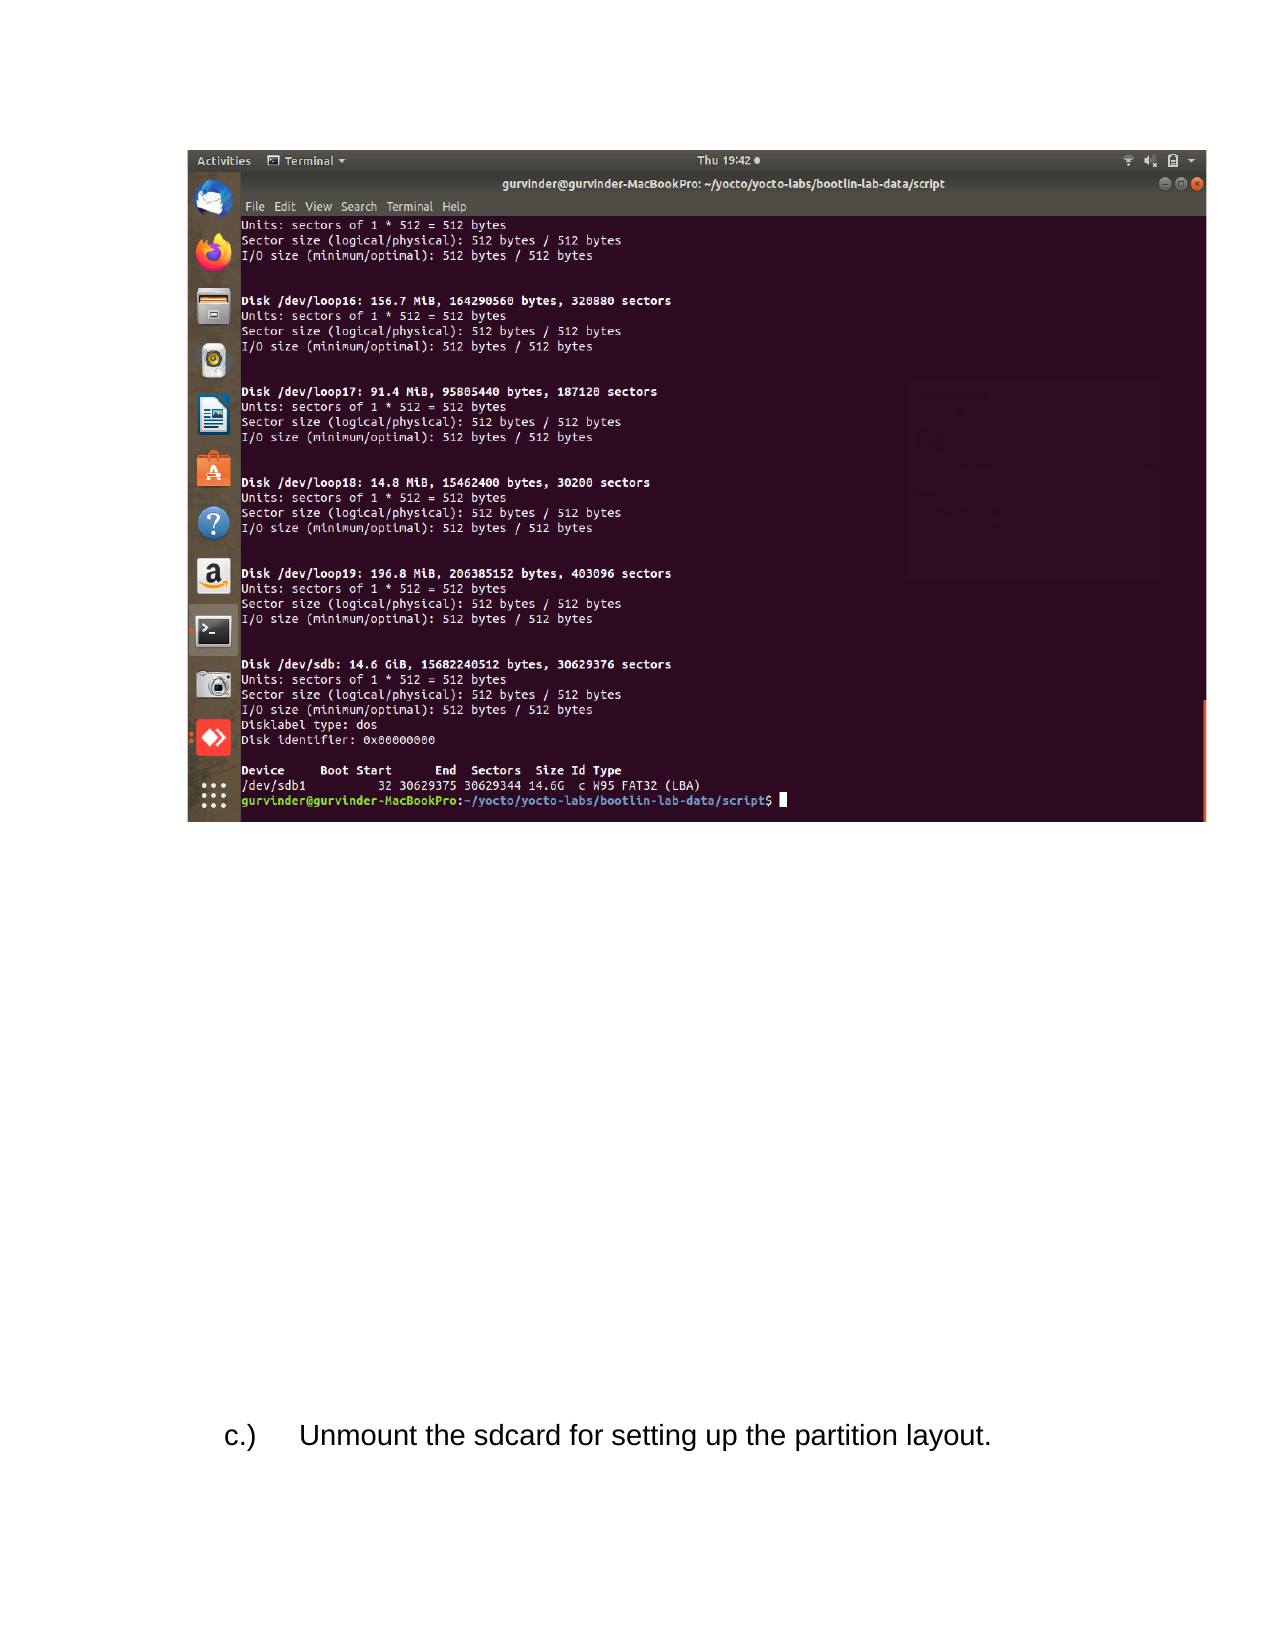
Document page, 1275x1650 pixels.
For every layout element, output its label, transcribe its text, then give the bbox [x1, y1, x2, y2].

picture [187, 150, 1207, 822]
list Unmount the sdcard for setting up the partition layout. [224, 1418, 1125, 1451]
